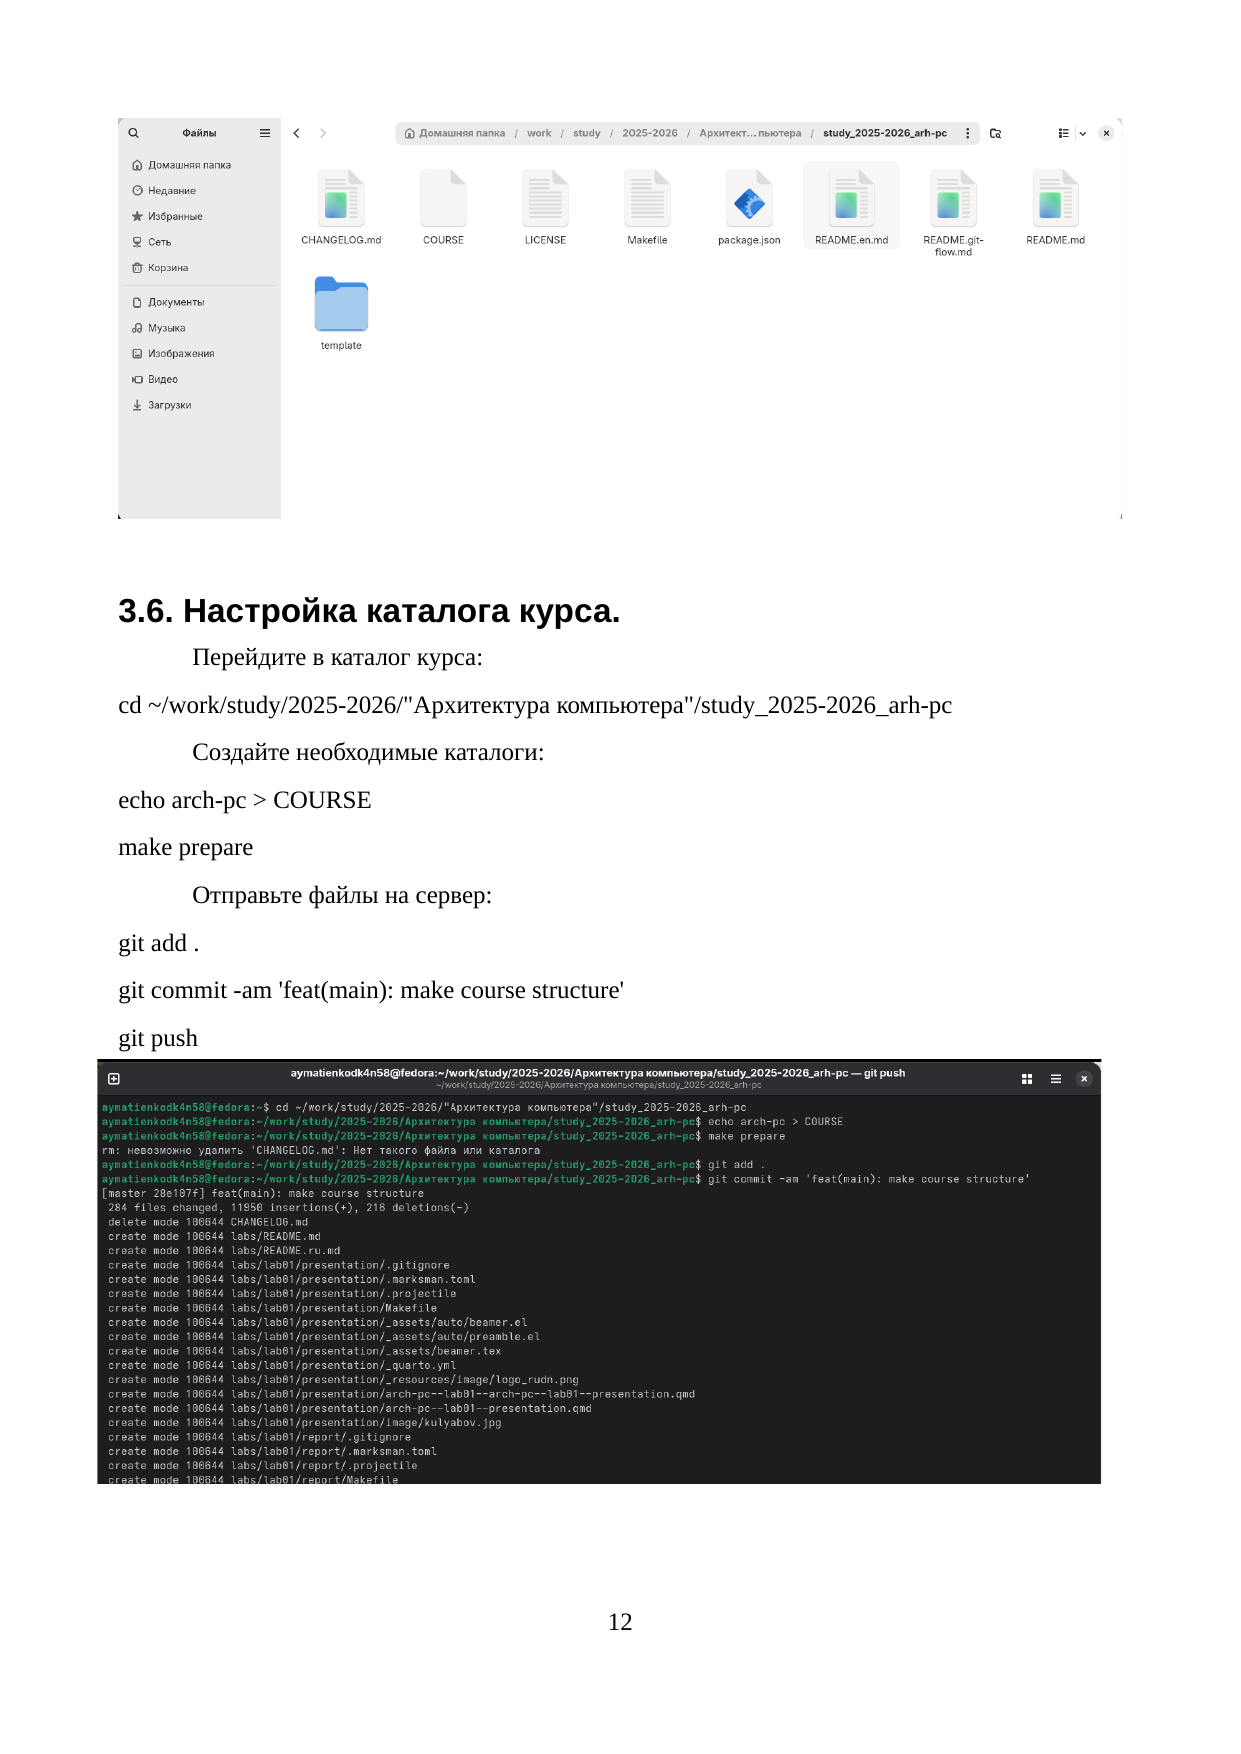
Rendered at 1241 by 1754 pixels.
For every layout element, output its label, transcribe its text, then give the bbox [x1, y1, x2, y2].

text make prepare [118, 832, 1122, 861]
picture [97, 1059, 1102, 1484]
text Создайте необходимые каталоги: [118, 737, 1122, 766]
text echo arch-pc > COURSE [118, 785, 1122, 814]
subtitle 3.6. Настройка каталога курса. [118, 591, 1122, 629]
text git push [118, 1023, 1122, 1052]
text cd ~/work/study/2025-2026/"Архитектура компьютера"/study_2025-2026_arh-pc [118, 690, 1122, 718]
picture [118, 118, 1123, 519]
text git add . [118, 928, 1122, 956]
text Перейдите в каталог курса: [118, 642, 1122, 671]
text Отправьте файлы на сервер: [118, 880, 1122, 909]
text git commit -am 'feat(main): make course structure' [118, 975, 1122, 1004]
